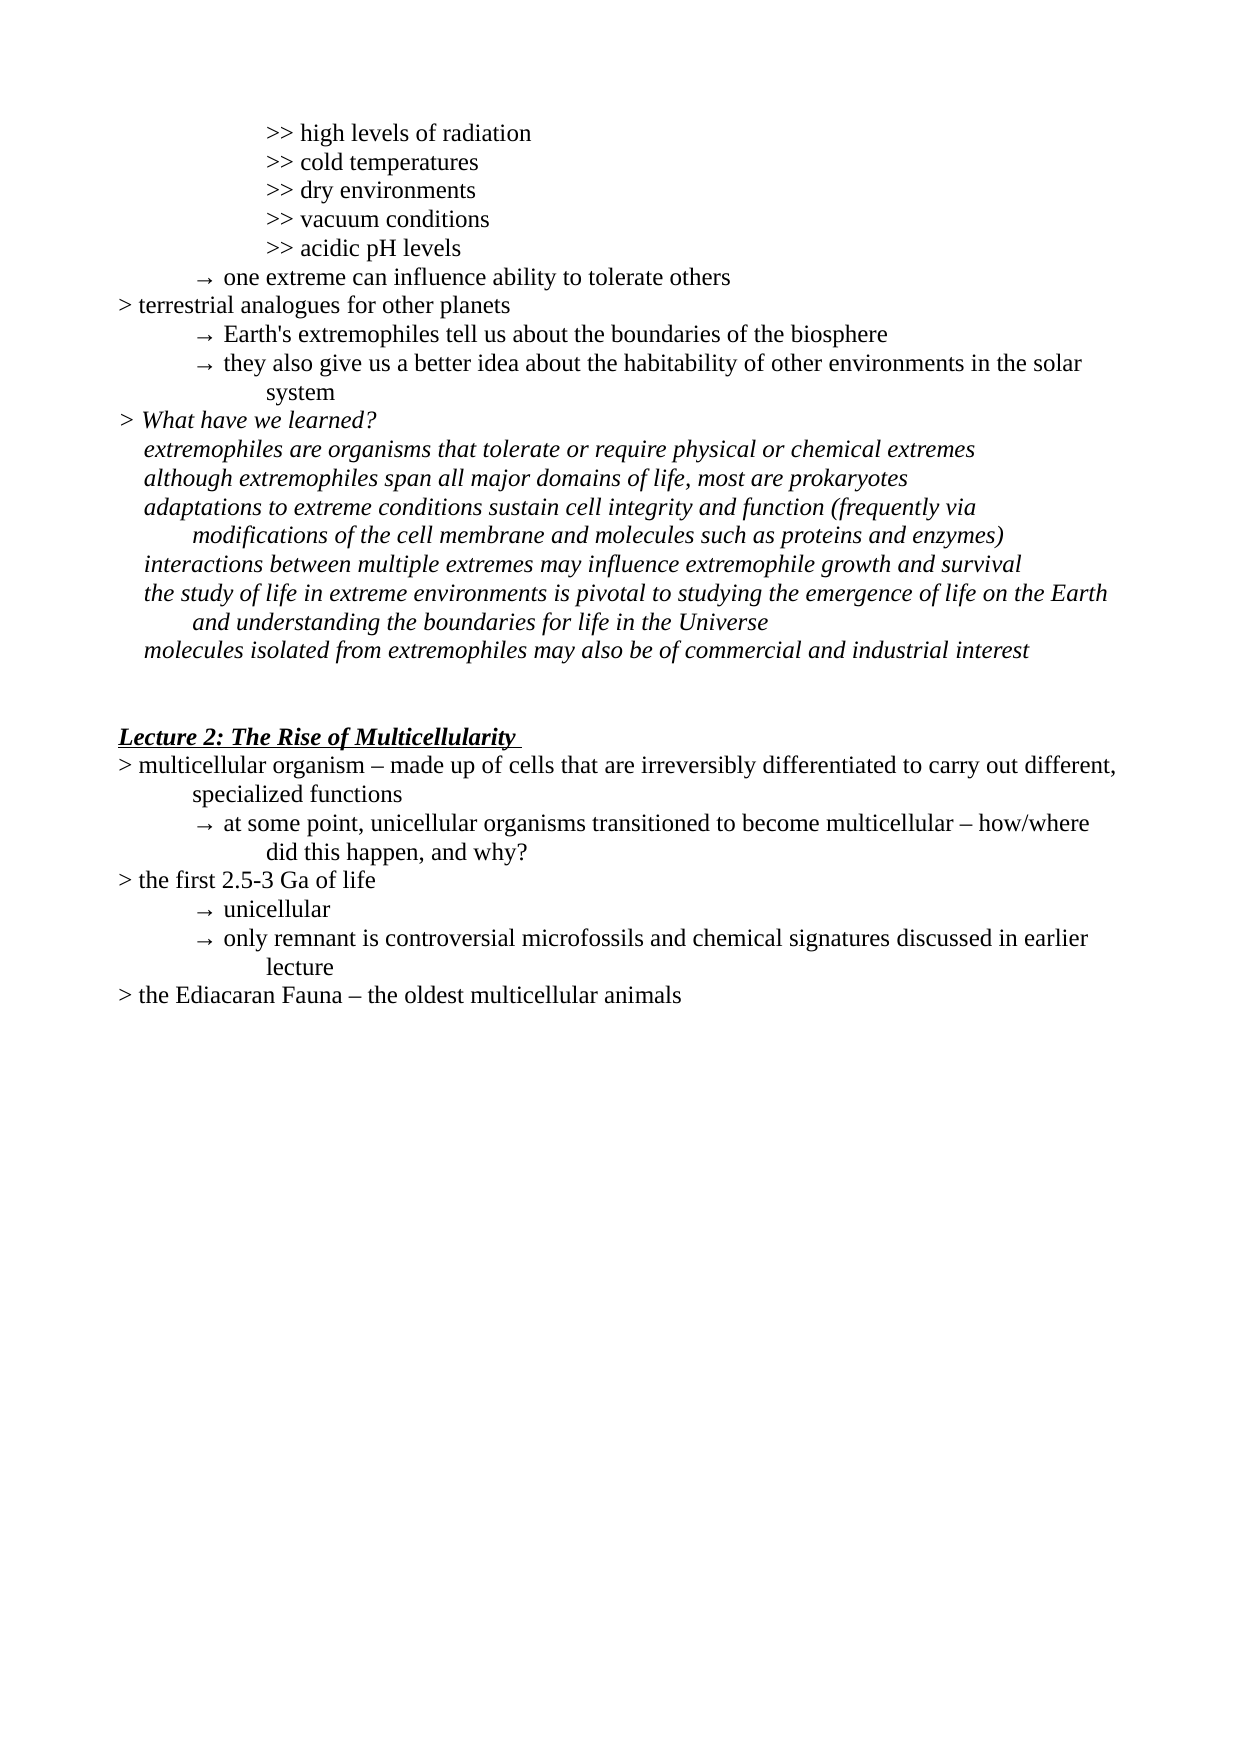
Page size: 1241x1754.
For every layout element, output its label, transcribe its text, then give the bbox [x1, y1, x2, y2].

text  adaptations to extreme conditions sustain cell integrity and function (frequently via [118, 492, 1122, 521]
text >> cold temperatures [118, 147, 1122, 176]
text >> high levels of radiation [118, 118, 1122, 147]
text Lecture 2: The Rise of Multicellularity [118, 722, 1122, 751]
text > terrestrial analogues for other planets [118, 291, 1122, 319]
text  molecules isolated from extremophiles may also be of commercial and industrial interest [118, 636, 1122, 664]
text modifications of the cell membrane and molecules such as proteins and enzymes) [118, 521, 1122, 549]
text → one extreme can influence ability to tolerate others [118, 262, 1122, 291]
text  extremophiles are organisms that tolerate or require physical or chemical extremes [118, 434, 1122, 463]
text > multicellular organism – made up of cells that are irreversibly differentiated to carry out different, specialized functions [118, 751, 1122, 808]
text → unicellular [118, 894, 1122, 923]
text  the study of life in extreme environments is pivotal to studying the emergence of life on the Earth and understanding the boundaries for life in the Universe [118, 578, 1122, 636]
text >> vacuum conditions [118, 204, 1122, 233]
text > the first 2.5-3 Ga of life [118, 866, 1122, 894]
text >> dry environments [118, 176, 1122, 204]
text > What have we learned? [118, 406, 1122, 434]
text >> acidic pH levels [118, 233, 1122, 262]
text  interactions between multiple extremes may influence extremophile growth and survival [118, 549, 1122, 578]
text → they also give us a better idea about the habitability of other environments in the solar system [118, 348, 1122, 406]
text → Earth's extremophiles tell us about the boundaries of the biosphere [118, 319, 1122, 348]
text → only remnant is controversial microfossils and chemical signatures discussed in earlier lecture [118, 923, 1122, 981]
text → at some point, unicellular organisms transitioned to become multicellular – how/where did this happen, and why? [118, 808, 1122, 866]
text > the Ediacaran Fauna – the oldest multicellular animals [118, 981, 1122, 1009]
text  although extremophiles span all major domains of life, most are prokaryotes [118, 463, 1122, 492]
